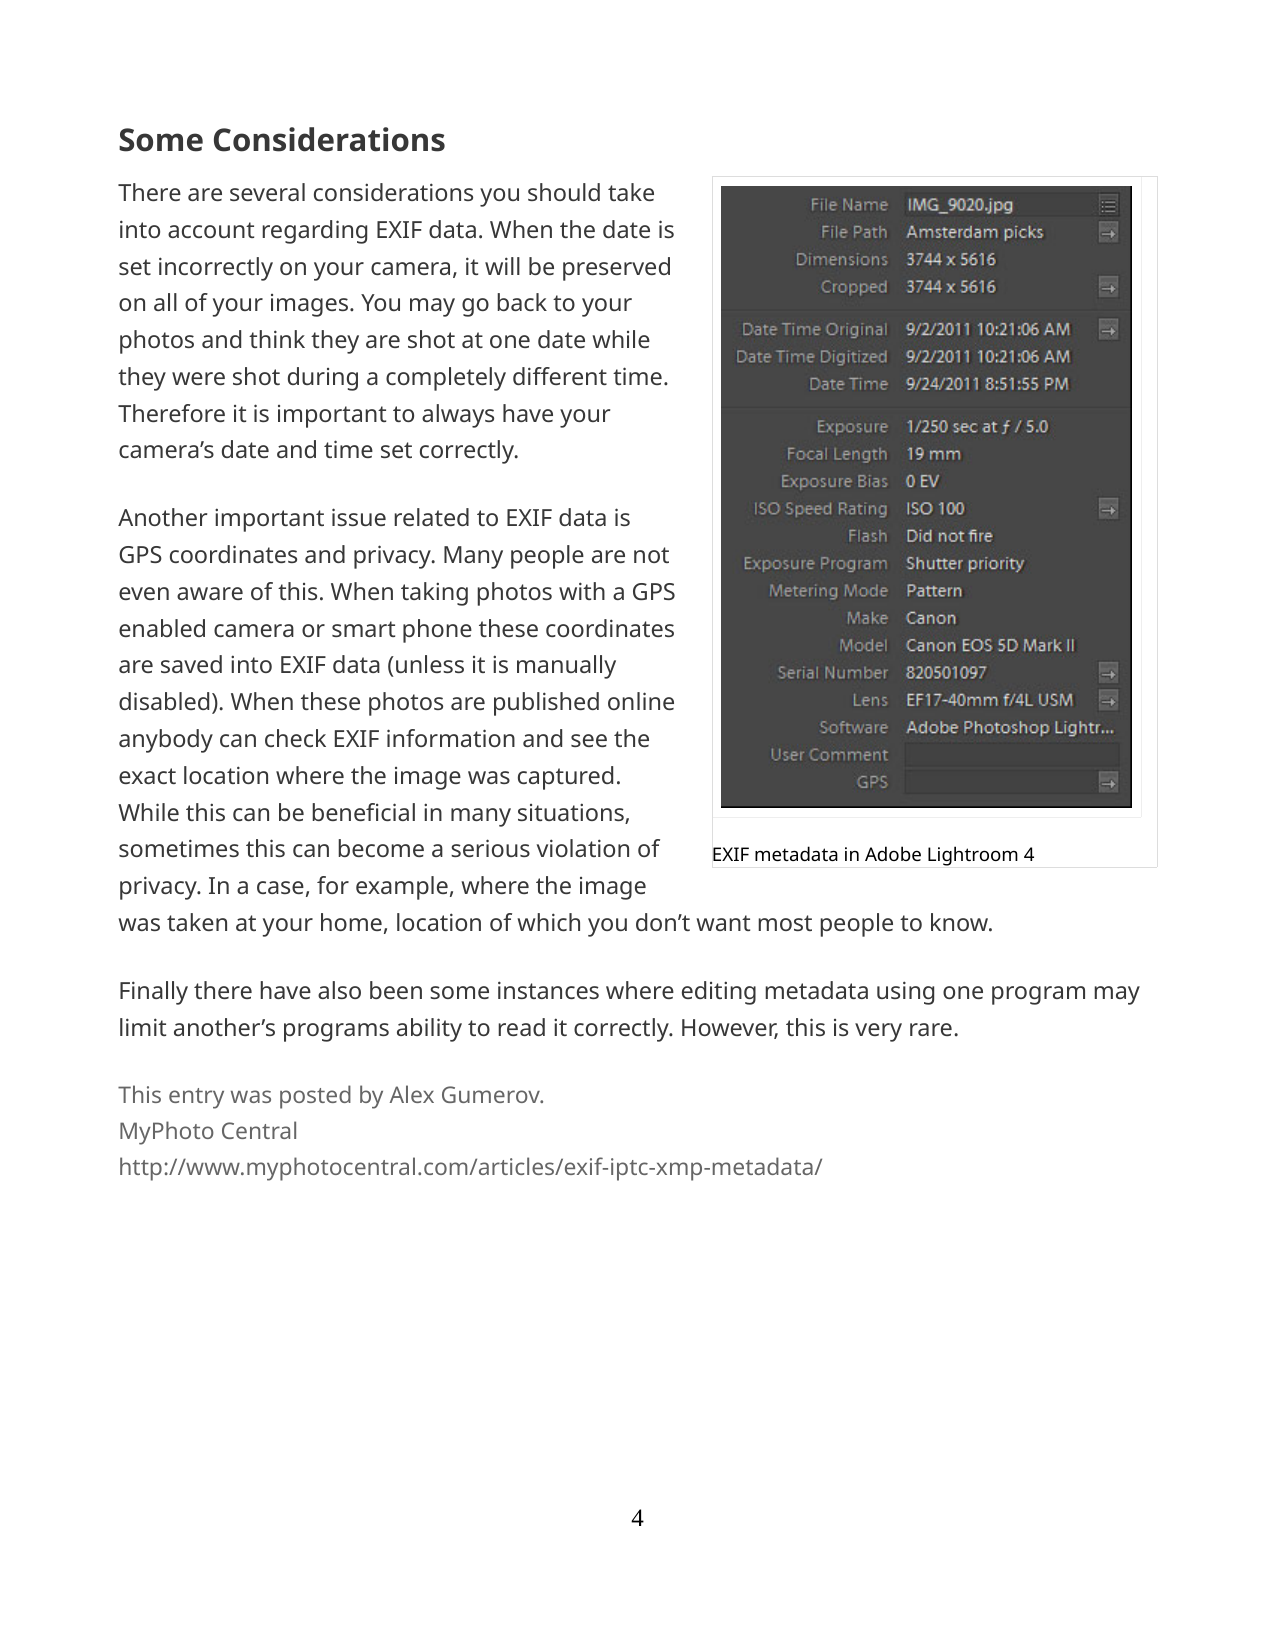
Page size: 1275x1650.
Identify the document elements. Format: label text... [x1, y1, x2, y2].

text Another important issue related to EXIF data is GPS coordinates and privacy. Many people are not even aware of this. When taking photos with a GPS enabled camera or smart phone these coordinates are saved into EXIF data (unless it is manually disabled). When these photos are published online anybody can check EXIF information and see the exact location where the image was captured. While this can be beneficial in many situations, sometimes this can become a serious violation of privacy. In a case, for example, where the image was taken at your home, location of which you don’t want most people to know. [118, 502, 1157, 938]
text There are several considerations you should take into account regarding EXIF data. When the date is set incorrectly on your camera, it will be preserved on all of your images. You may go back to your photos and think they are shot at one date while they were shot during a completely different time. Therefore it is important to always have your camera’s date and time set correctly. [118, 176, 712, 466]
picture [721, 186, 1132, 808]
subtitle Some Considerations [118, 118, 1157, 161]
text [713, 177, 1157, 836]
text This entry was posted by Alex Gumerov. MyPhoto Central [118, 1079, 1157, 1146]
text Finally there have also been some instances where editing metadata using one program may limit another’s programs ability to read it correctly. However, this is very rare. [118, 974, 1157, 1043]
text http://www.myphotocentral.com/articles/exif-iptc-xmp-metadata/ [118, 1151, 1157, 1182]
text EXIF metadata in Adobe Lightroom 4 [713, 836, 1157, 867]
